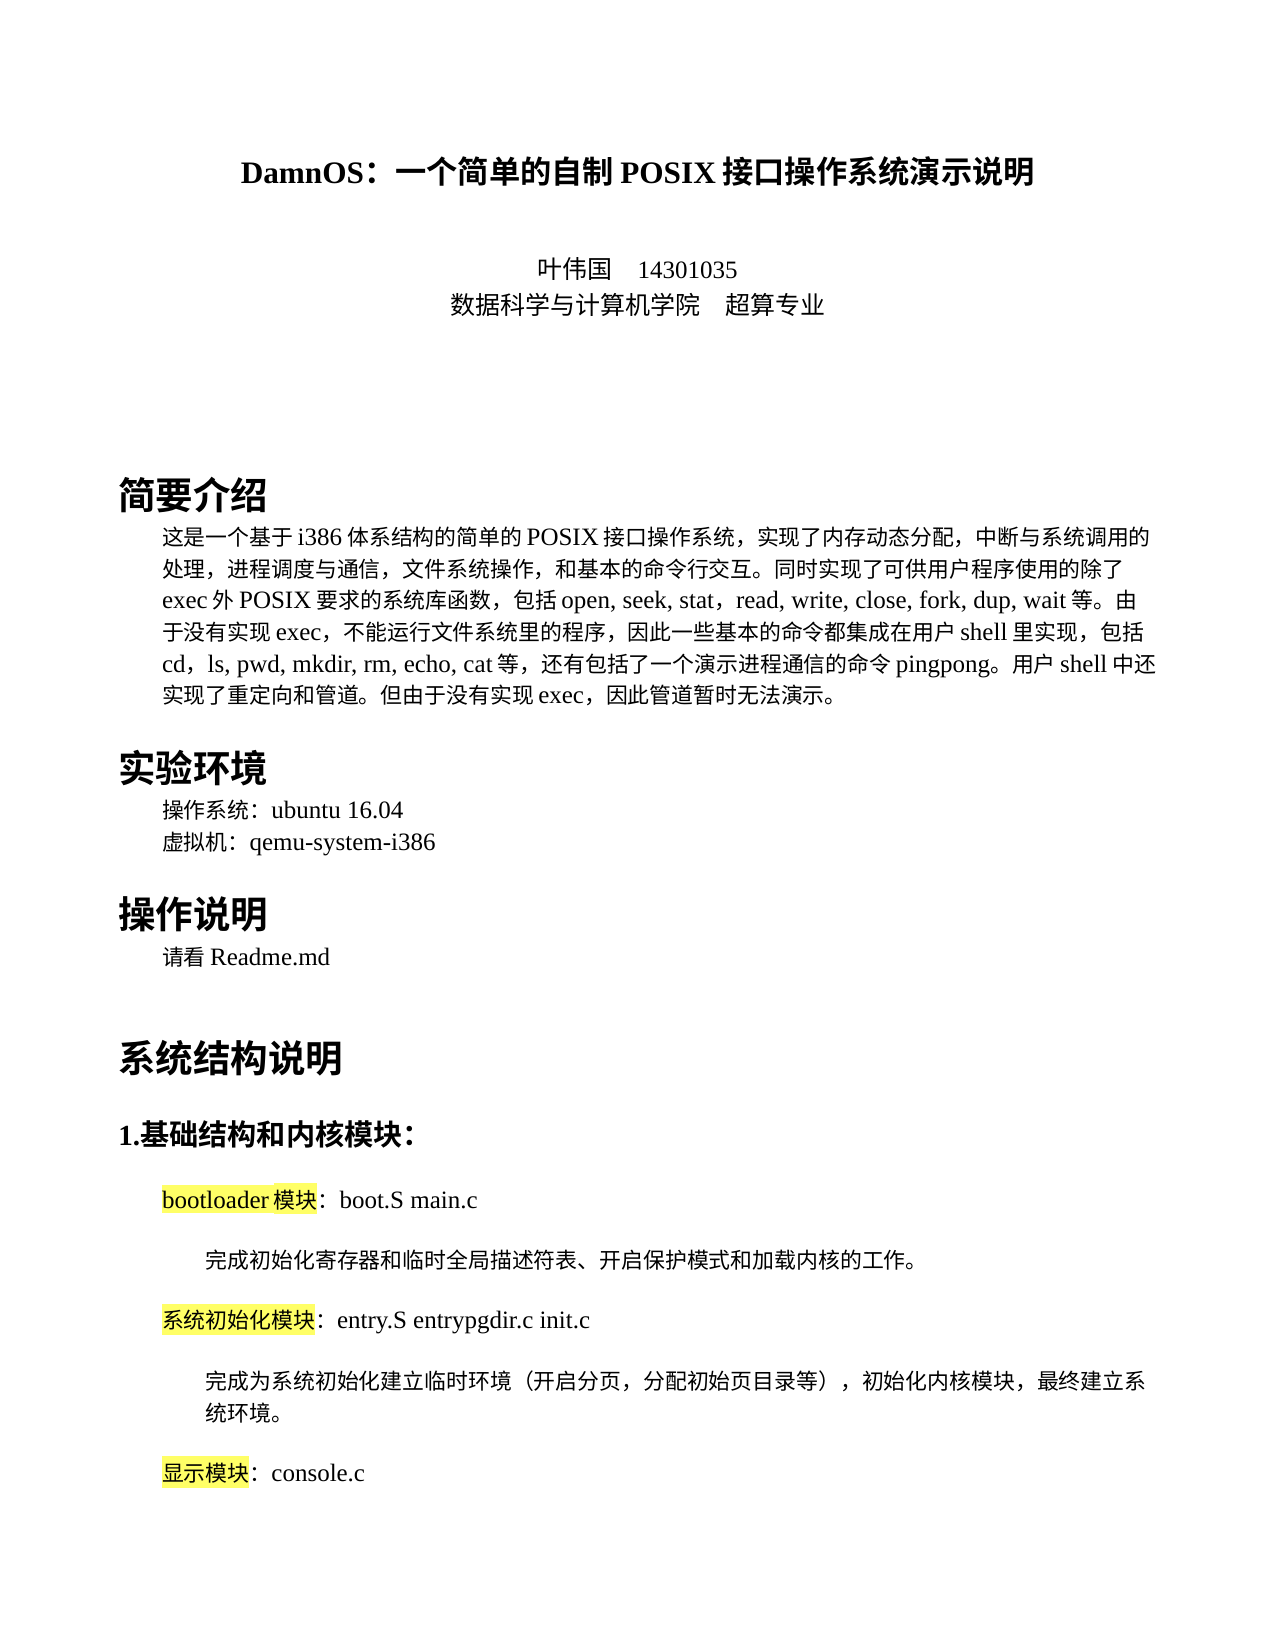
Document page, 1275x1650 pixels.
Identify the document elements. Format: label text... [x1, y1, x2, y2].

text 叶伟国 14301035 [118, 249, 1157, 286]
text 虚拟机：qemu-system-i386 [118, 825, 1157, 856]
text 操作说明 [118, 885, 1157, 939]
text 系统初始化模块：entry.S entrypgdir.c init.c [118, 1303, 1157, 1335]
text 完成初始化寄存器和临时全局描述符表、开启保护模式和加载内核的工作。 [118, 1243, 1157, 1275]
text 请看Readme.md [118, 939, 1157, 971]
text 数据科学与计算机学院 超算专业 [118, 286, 1157, 322]
text 简要介绍 [118, 466, 1157, 520]
text 操作系统：ubuntu 16.04 [118, 793, 1157, 825]
text 系统结构说明 [118, 1029, 1157, 1083]
text 这是一个基于i386体系结构的简单的POSIX接口操作系统，实现了内存动态分配，中断与系统调用的 处理，进程调度与通信，文件系统操作，和基本的命令行交互。同时实现了可供用户程序使用的除了 exec外POSIX要求的系统库函数，包括open, seek, stat，read, write, close, fork, dup, wait等。由 于没有实现exec，不能运行文件系统里的程序，因此一些基本的命令都集成在用户shell里实现，包括 cd，ls, pwd, mkdir, rm, echo, cat等，还有包括了一个演示进程通信的命令pingpong。用户shell中还 实现了重定向和管道。但由于没有实现exec，因此管道暂时无法演示。 [118, 520, 1157, 710]
text 实验环境 [118, 739, 1157, 793]
text 1.基础结构和内核模块： [118, 1112, 1157, 1154]
text 完成为系统初始化建立临时环境（开启分页，分配初始页目录等），初始化内核模块，最终建立系 统环境。 [118, 1364, 1157, 1427]
text DamnOS：一个简单的自制POSIX接口操作系统演示说明 [118, 118, 1157, 192]
text 显示模块：console.c [118, 1456, 1157, 1488]
text bootloader模块：boot.S main.c [118, 1183, 1157, 1214]
